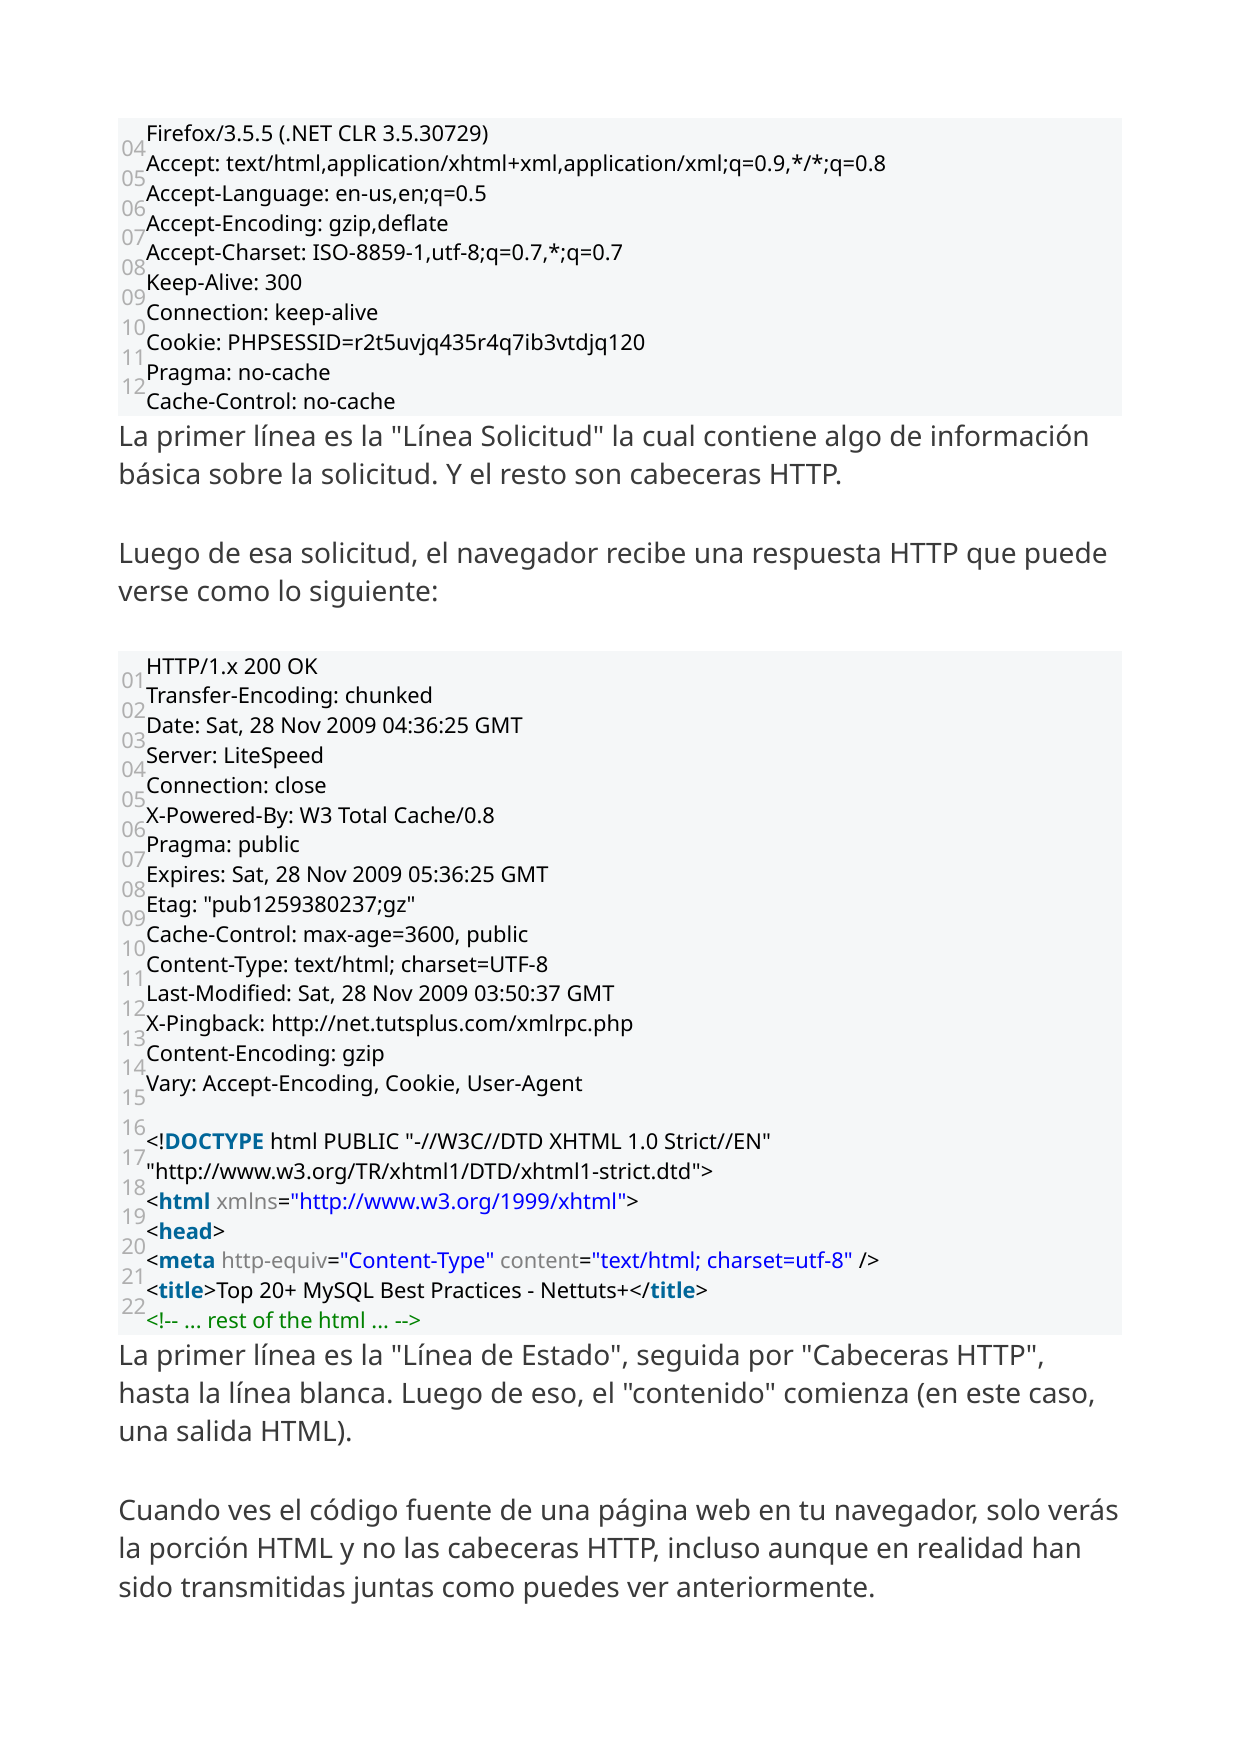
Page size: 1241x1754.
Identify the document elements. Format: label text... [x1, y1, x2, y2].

text Cuando ves el código fuente de una página web en tu navegador, solo verás la porción HTML y no las cabeceras HTTP, incluso aunque en realidad han sido transmitidas juntas como puedes ver anteriormente. [118, 1490, 1122, 1605]
text Luego de esa solicitud, el navegador recibe una respuesta HTTP que puede verse como lo siguiente: [118, 533, 1122, 610]
table_header Firefox/3.5.5 (.NET CLR 3.5.30729) Accept: text/html,application/xhtml+xml,application/xml;q=0.9,*/*;q=0.8 Accept-Language: en-us,en;q=0.5 Accept-Encoding: gzip,deflate Accept-Charset: ISO-8859-1,utf-8;q=0.7,*;q=0.7 Keep-Alive: 300 Connection: keep-alive Cookie: PHPSESSID=r2t5uvjq435r4q7ib3vtdjq120 Pragma: no-cache Cache-Control: no-cache [146, 118, 1122, 416]
text La primer línea es la "Línea de Estado", seguida por "Cabeceras HTTP", hasta la línea blanca. Luego de eso, el "contenido" comienza (en este caso, una salida HTML). [118, 1335, 1122, 1450]
table_header 01 02 03 04 05 06 07 08 09 10 11 12 13 14 15 16 17 18 19 20 21 22 [118, 651, 146, 1335]
table_header 04 05 06 07 08 09 10 11 12 [118, 118, 146, 416]
text La primer línea es la "Línea Solicitud" la cual contiene algo de información básica sobre la solicitud. Y el resto son cabeceras HTTP. [118, 416, 1122, 493]
table_header HTTP/1.x 200 OK Transfer-Encoding: chunked Date: Sat, 28 Nov 2009 04:36:25 GMT Server: LiteSpeed Connection: close X-Powered-By: W3 Total Cache/0.8 Pragma: public Expires: Sat, 28 Nov 2009 05:36:25 GMT Etag: "pub1259380237;gz" Cache-Control: max-age=3600, public Content-Type: text/html; charset=UTF-8 Last-Modified: Sat, 28 Nov 2009 03:50:37 GMT X-Pingback: http://net.tutsplus.com/xmlrpc.php Content-Encoding: gzip Vary: Accept-Encoding, Cookie, User-Agent <!DOCTYPE html PUBLIC "-//W3C//DTD XHTML 1.0 Strict//EN" "http://www.w3.org/TR/xhtml1/DTD/xhtml1-strict.dtd"> <html xmlns="http://www.w3.org/1999/xhtml"> <head> <meta http-equiv="Content-Type" content="text/html; charset=utf-8" /> <title>Top 20+ MySQL Best Practices - Nettuts+</title> <!-- ... rest of the html ... --> [146, 651, 1122, 1335]
